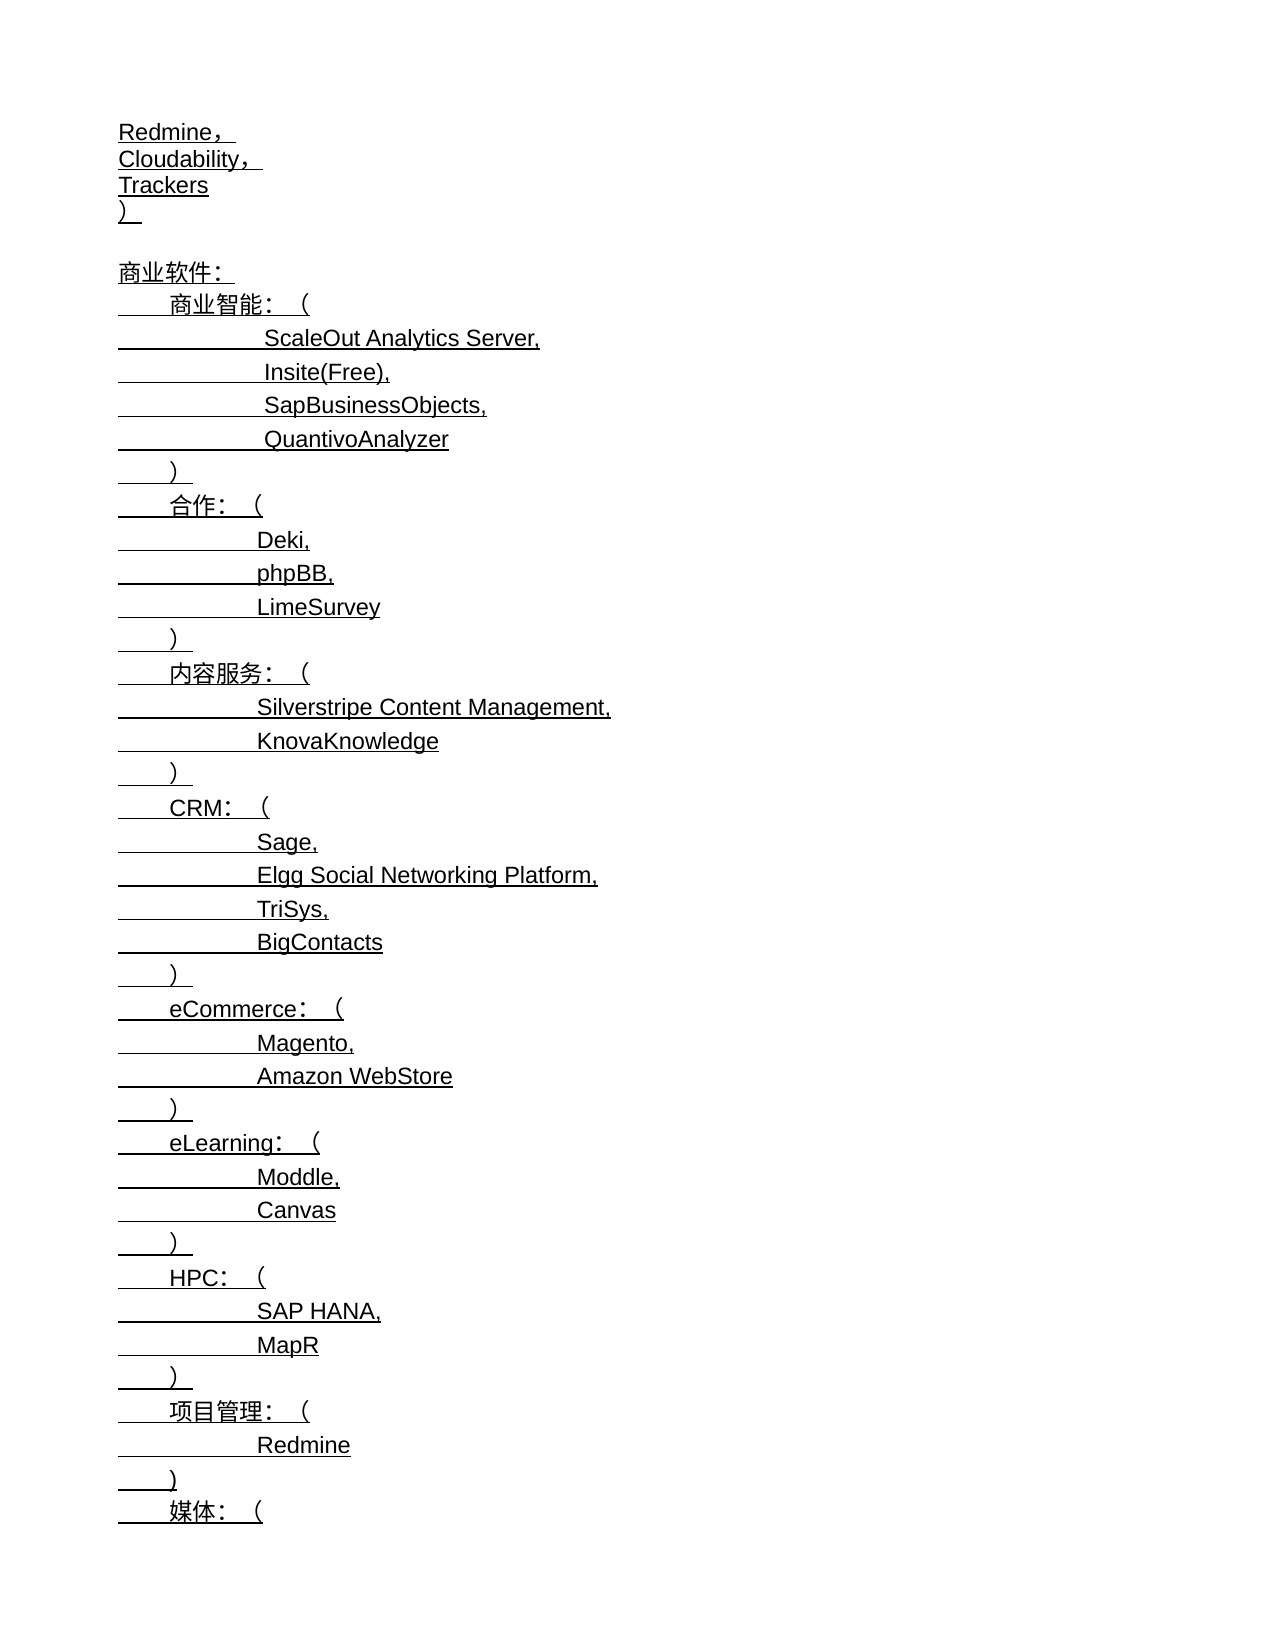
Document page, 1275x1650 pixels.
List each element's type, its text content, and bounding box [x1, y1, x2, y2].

text Redmine， Cloudability， Trackers ） 商业软件： 商业智能：（ ScaleOut Analytics Server, Insite(Free), SapBusinessObjects, QuantivoAnalyzer ） 合作：（ Deki, phpBB, LimeSurvey ） 内容服务：（ Silverstripe Content Management, KnovaKnowledge ） CRM：（ Sage, Elgg Social Networking Platform, TriSys, BigContacts ） eCommerce：（ Magento, Amazon WebStore ） eLearning：（ Moddle, Canvas ） HPC：（ SAP HANA, MapR ） 项目管理：（ Redmine ) 媒体：（ [118, 118, 1157, 1527]
